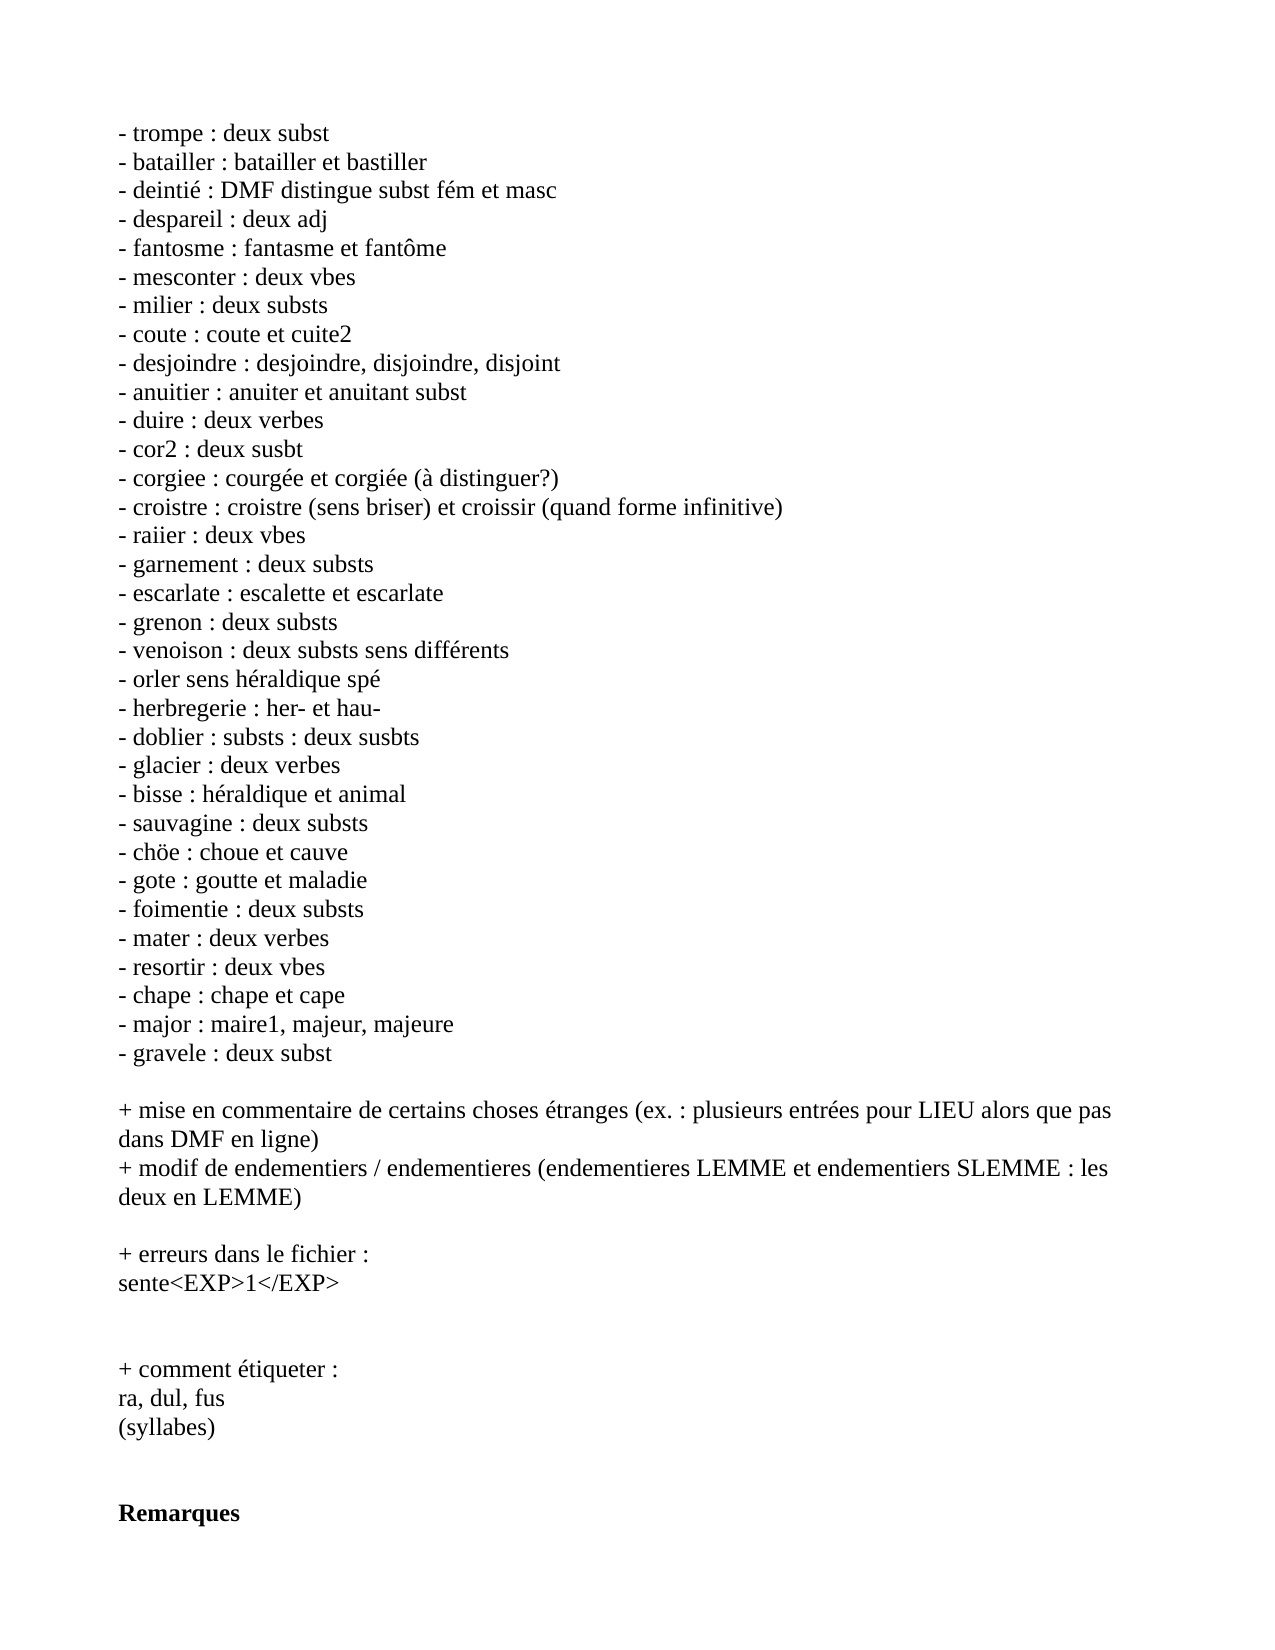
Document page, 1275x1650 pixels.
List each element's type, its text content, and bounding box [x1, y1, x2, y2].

text - grenon : deux substs [118, 607, 1157, 636]
text - escarlate : escalette et escarlate [118, 578, 1157, 607]
text - chöe : choue et cauve [118, 837, 1157, 866]
text sente<EXP>1</EXP> [118, 1268, 1157, 1297]
text + comment étiqueter : [118, 1354, 1157, 1383]
text - milier : deux substs [118, 291, 1157, 319]
text - deintié : DMF distingue subst fém et masc [118, 176, 1157, 204]
text - mesconter : deux vbes [118, 262, 1157, 291]
text - raiier : deux vbes [118, 521, 1157, 549]
text - resortir : deux vbes [118, 952, 1157, 981]
text - sauvagine : deux substs [118, 808, 1157, 837]
text (syllabes) [118, 1412, 1157, 1441]
text - glacier : deux verbes [118, 751, 1157, 779]
text - corgiee : courgée et corgiée (à distinguer?) [118, 463, 1157, 492]
text + mise en commentaire de certains choses étranges (ex. : plusieurs entrées pour LIEU alors que pas dans DMF en ligne) [118, 1096, 1157, 1153]
text Remarques [118, 1498, 1157, 1527]
text - garnement : deux substs [118, 549, 1157, 578]
text - major : maire1, majeur, majeure [118, 1009, 1157, 1038]
text ra, dul, fus [118, 1383, 1157, 1412]
text - desjoindre : desjoindre, disjoindre, disjoint [118, 348, 1157, 377]
text - doblier : substs : deux susbts [118, 722, 1157, 751]
text - gravele : deux subst [118, 1038, 1157, 1067]
text - coute : coute et cuite2 [118, 319, 1157, 348]
text - croistre : croistre (sens briser) et croissir (quand forme infinitive) [118, 492, 1157, 521]
text - chape : chape et cape [118, 981, 1157, 1009]
text - trompe : deux subst [118, 118, 1157, 147]
text - gote : goutte et maladie [118, 866, 1157, 894]
text - fantosme : fantasme et fantôme [118, 233, 1157, 262]
text + erreurs dans le fichier : [118, 1239, 1157, 1268]
text - batailler : batailler et bastiller [118, 147, 1157, 176]
text - foimentie : deux substs [118, 894, 1157, 923]
text - anuitier : anuiter et anuitant subst [118, 377, 1157, 406]
text - herbregerie : her- et hau- [118, 693, 1157, 722]
text - duire : deux verbes [118, 406, 1157, 434]
text - orler sens héraldique spé [118, 664, 1157, 693]
text - despareil : deux adj [118, 204, 1157, 233]
text - mater : deux verbes [118, 923, 1157, 952]
text + modif de endementiers / endementieres (endementieres LEMME et endementiers SLEMME : les deux en LEMME) [118, 1153, 1157, 1211]
text - venoison : deux substs sens différents [118, 636, 1157, 664]
text - bisse : héraldique et animal [118, 779, 1157, 808]
text - cor2 : deux susbt [118, 434, 1157, 463]
